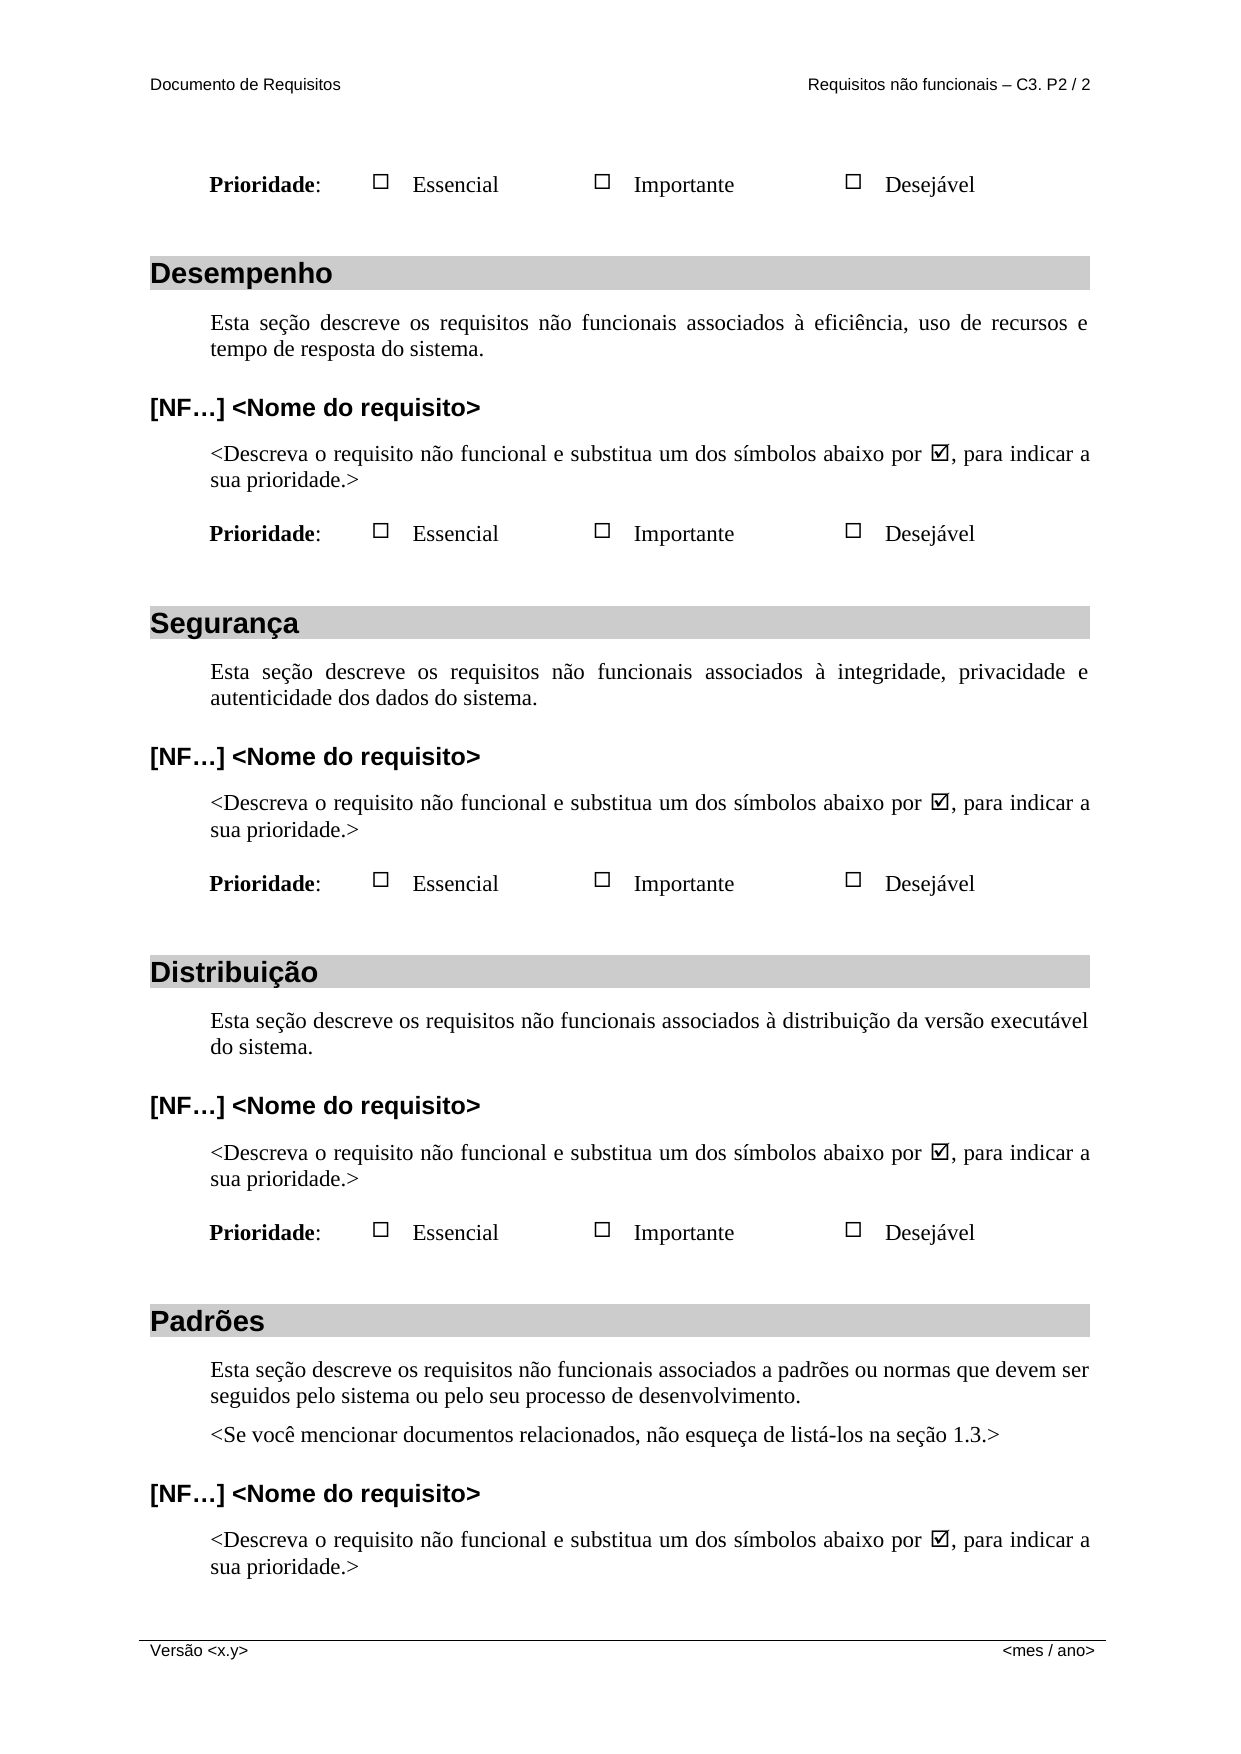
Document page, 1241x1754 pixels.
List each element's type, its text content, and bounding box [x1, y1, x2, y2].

text [NF…] <Nome do requisito> [150, 393, 1090, 421]
table_header Essencial [401, 499, 578, 568]
table_header  [829, 848, 873, 917]
table_header Essencial [401, 848, 578, 917]
table_header Essencial [401, 1198, 578, 1266]
table_header Importante [623, 150, 829, 219]
table_header  [357, 848, 401, 917]
table_header  [829, 1198, 873, 1266]
text <Se você mencionar documentos relacionados, não esqueça de listá-los na seção 1.3.> [210, 1421, 1090, 1448]
table_header Desejável [874, 150, 1017, 219]
table_header  [357, 499, 401, 568]
table_header  [357, 1198, 401, 1266]
subtitle Desempenho [150, 256, 1090, 290]
subtitle Padrões [150, 1304, 1090, 1337]
table_header Prioridade: [194, 150, 357, 219]
table_header  [578, 1198, 622, 1266]
table_header Importante [623, 848, 829, 917]
text <Descreva o requisito não funcional e substitua um dos símbolos abaixo por , para indicar a sua prioridade.> [210, 1138, 1090, 1191]
table_header Desejável [874, 1198, 1017, 1266]
text [NF…] <Nome do requisito> [150, 1091, 1090, 1120]
text [NF…] <Nome do requisito> [150, 742, 1090, 771]
text <Descreva o requisito não funcional e substitua um dos símbolos abaixo por , para indicar a sua prioridade.> [210, 1527, 1090, 1579]
subtitle Distribuição [150, 955, 1090, 988]
table_header Desejável [874, 848, 1017, 917]
table_header Prioridade: [194, 1198, 357, 1266]
text <Descreva o requisito não funcional e substitua um dos símbolos abaixo por , para indicar a sua prioridade.> [210, 440, 1090, 493]
text Esta seção descreve os requisitos não funcionais associados à eficiência, uso de recursos e tempo de resposta do sistema. [210, 309, 1090, 361]
table_header Importante [623, 1198, 829, 1266]
table_header Essencial [401, 150, 578, 219]
table_header Desejável [874, 499, 1017, 568]
table_header  [357, 150, 401, 219]
text <Descreva o requisito não funcional e substitua um dos símbolos abaixo por , para indicar a sua prioridade.> [210, 789, 1090, 842]
table_header Importante [623, 499, 829, 568]
text Esta seção descreve os requisitos não funcionais associados à integridade, privacidade e autenticidade dos dados do sistema. [210, 658, 1090, 711]
table_header  [829, 150, 873, 219]
table_header Prioridade: [194, 499, 357, 568]
table_header  [578, 150, 622, 219]
table_header Prioridade: [194, 848, 357, 917]
text Esta seção descreve os requisitos não funcionais associados à distribuição da versão executável do sistema. [210, 1007, 1090, 1060]
table_header  [578, 848, 622, 917]
table_header  [829, 499, 873, 568]
text [NF…] <Nome do requisito> [150, 1479, 1090, 1508]
subtitle Segurança [150, 606, 1090, 639]
text Esta seção descreve os requisitos não funcionais associados a padrões ou normas que devem ser seguidos pelo sistema ou pelo seu processo de desenvolvimento. [210, 1356, 1090, 1409]
table_header  [578, 499, 622, 568]
